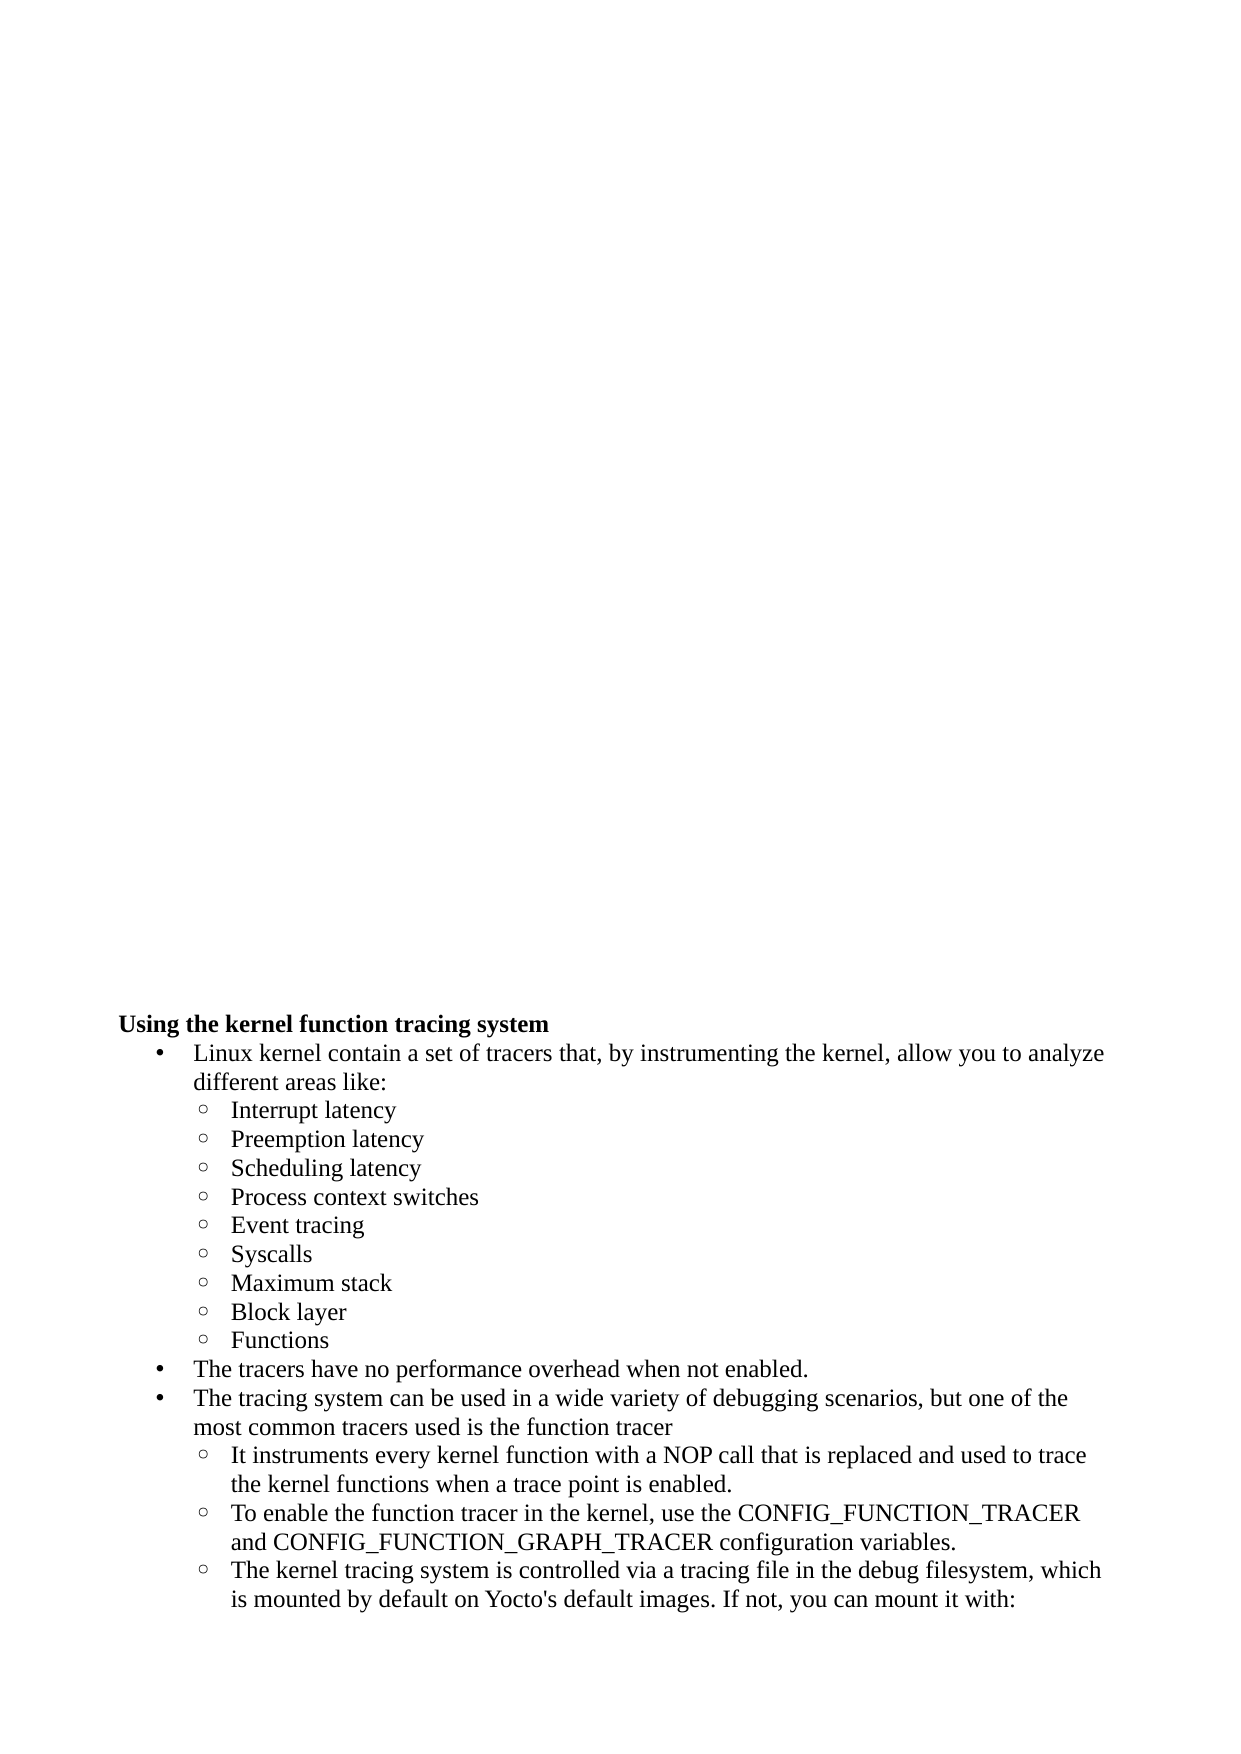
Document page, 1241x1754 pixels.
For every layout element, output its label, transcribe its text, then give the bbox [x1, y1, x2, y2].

list The kernel tracing system is controlled via a tracing file in the debug filesystem, which is mounted by default on Yocto's default images. If not, you can mount it with: [193, 1556, 1122, 1613]
list Maximum stack [193, 1268, 1122, 1297]
list Event tracing [193, 1211, 1122, 1239]
list To enable the function tracer in the kernel, use the CONFIG_FUNCTION_TRACER and CONFIG_FUNCTION_GRAPH_TRACER configuration variables. [193, 1498, 1122, 1556]
list The tracers have no performance overhead when not enabled. [156, 1354, 1122, 1383]
list It instruments every kernel function with a NOP call that is replaced and used to trace the kernel functions when a trace point is enabled. [193, 1441, 1122, 1498]
list Linux kernel contain a set of tracers that, by instrumenting the kernel, allow you to analyze different areas like: [156, 1038, 1122, 1096]
list The tracing system can be used in a wide variety of debugging scenarios, but one of the most common tracers used is the function tracer [156, 1383, 1122, 1441]
text Using the kernel function tracing system [118, 1009, 1122, 1038]
list Process context switches [193, 1182, 1122, 1211]
list Interrupt latency [193, 1096, 1122, 1124]
list Preemption latency [193, 1124, 1122, 1153]
list Scheduling latency [193, 1153, 1122, 1182]
list Block layer [193, 1297, 1122, 1326]
list Functions [193, 1326, 1122, 1354]
list Syscalls [193, 1239, 1122, 1268]
